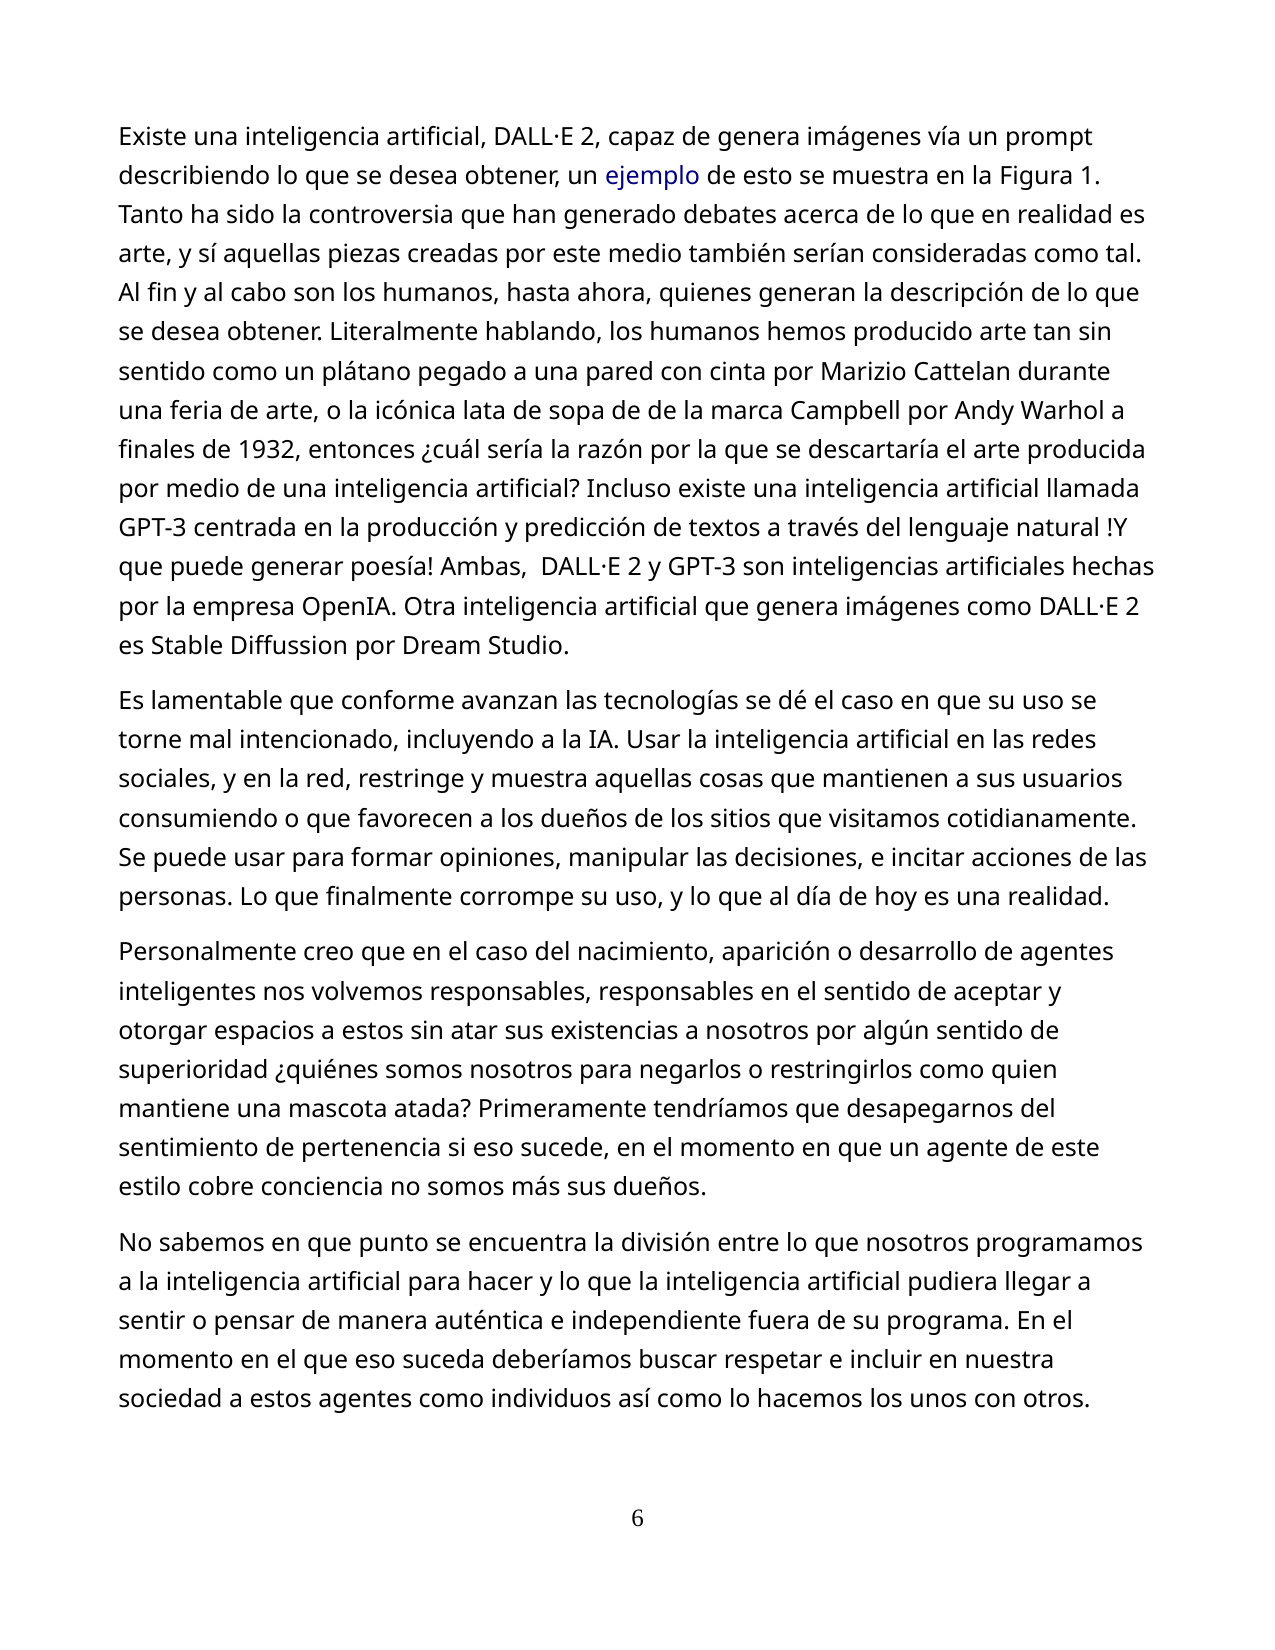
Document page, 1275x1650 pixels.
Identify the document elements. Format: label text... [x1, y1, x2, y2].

text Personalmente creo que en el caso del nacimiento, aparición o desarrollo de agentes inteligentes nos volvemos responsables, responsables en el sentido de aceptar y otorgar espacios a estos sin atar sus existencias a nosotros por algún sentido de superioridad ¿quiénes somos nosotros para negarlos o restringirlos como quien mantiene una mascota atada? Primeramente tendríamos que desapegarnos del sentimiento de pertenencia si eso sucede, en el momento en que un agente de este estilo cobre conciencia no somos más sus dueños. [118, 934, 1157, 1203]
text Es lamentable que conforme avanzan las tecnologías se dé el caso en que su uso se torne mal intencionado, incluyendo a la IA. Usar la inteligencia artificial en las redes sociales, y en la red, restringe y muestra aquellas cosas que mantienen a sus usuarios consumiendo o que favorecen a los dueños de los sitios que visitamos cotidianamente. Se puede usar para formar opiniones, manipular las decisiones, e incitar acciones de las personas. Lo que finalmente corrompe su uso, y lo que al día de hoy es una realidad. [118, 683, 1157, 913]
text No sabemos en que punto se encuentra la división entre lo que nosotros programamos a la inteligencia artificial para hacer y lo que la inteligencia artificial pudiera llegar a sentir o pensar de manera auténtica e independiente fuera de su programa. En el momento en el que eso suceda deberíamos buscar respetar e incluir en nuestra sociedad a estos agentes como individuos así como lo hacemos los unos con otros. [118, 1224, 1157, 1415]
text Existe una inteligencia artificial, DALL·E 2, capaz de genera imágenes vía un prompt describiendo lo que se desea obtener, un ejemplo de esto se muestra en la Figura 1. Tanto ha sido la controversia que han generado debates acerca de lo que en realidad es arte, y sí aquellas piezas creadas por este medio también serían consideradas como tal. Al fin y al cabo son los humanos, hasta ahora, quienes generan la descripción de lo que se desea obtener. Literalmente hablando, los humanos hemos producido arte tan sin sentido como un plátano pegado a una pared con cinta por Marizio Cattelan durante una feria de arte, o la icónica lata de sopa de de la marca Campbell por Andy Warhol a finales de 1932, entonces ¿cuál sería la razón por la que se descartaría el arte producida por medio de una inteligencia artificial? Incluso existe una inteligencia artificial llamada GPT-3 centrada en la producción y predicción de textos a través del lenguaje natural !Y que puede generar poesía! Ambas, DALL·E 2 y GPT-3 son inteligencias artificiales hechas por la empresa OpenIA. Otra inteligencia artificial que genera imágenes como DALL·E 2 es Stable Diffussion por Dream Studio. [118, 118, 1157, 661]
